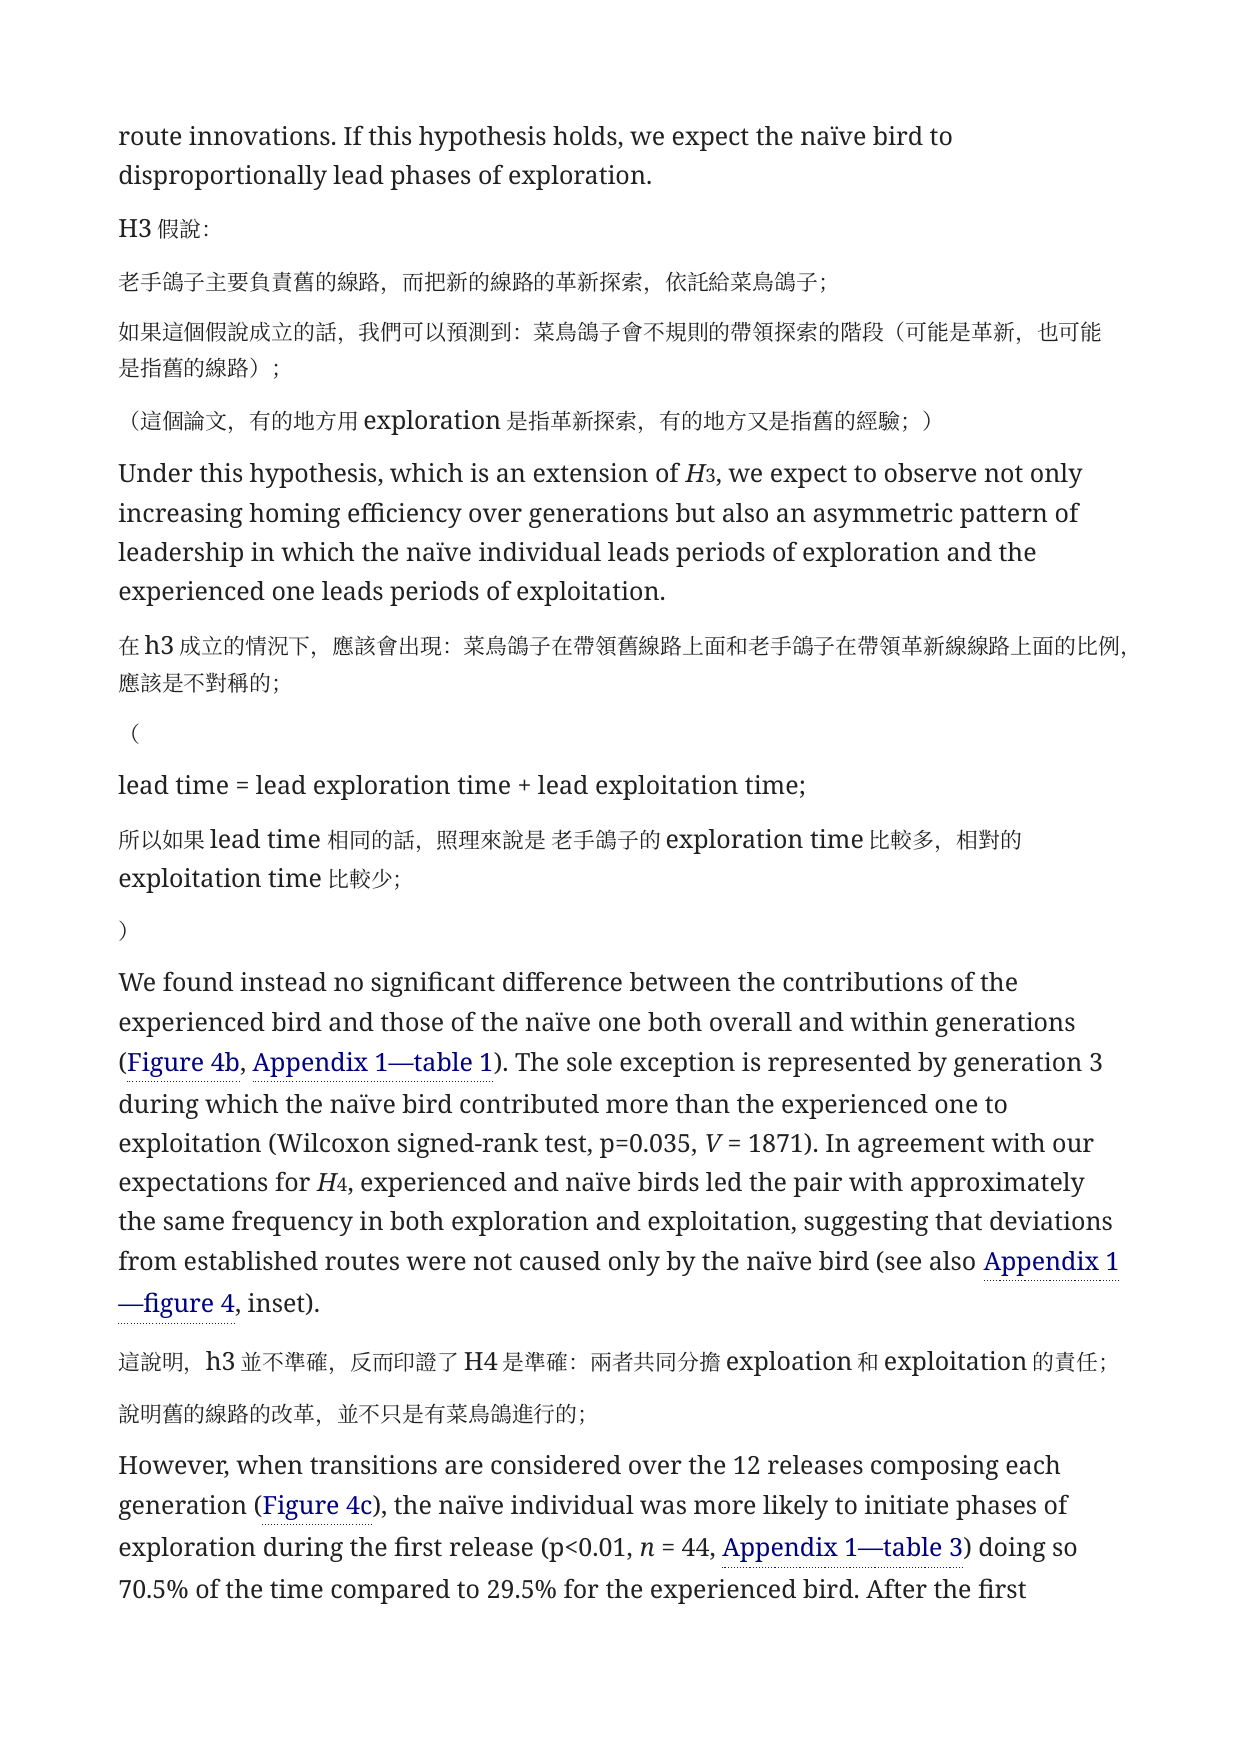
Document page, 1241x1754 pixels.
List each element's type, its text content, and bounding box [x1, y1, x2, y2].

text 所以如果lead time 相同的話，照理來說是 老手鴿子的exploration time比較多，相對的 exploitation time比較少； [118, 821, 1122, 894]
text 如果這個假說成立的話，我們可以預測到：菜鳥鴿子會不規則的帶領探索的階段（可能是革新，也可能是指舊的線路）； [118, 316, 1122, 383]
text However, when transitions are considered over the 12 releases composing each generation (Figure 4c), the naïve individual was more likely to initiate phases of exploration during the first release (p<0.01, n = 44, Appendix 1—table 3) doing so 70.5% of the time compared to 29.5% for the experienced bird. After the first [118, 1448, 1122, 1606]
text H3假說： [118, 211, 1122, 245]
text Under this hypothesis, which is an extension of H3, we expect to observe not only increasing homing efficiency over generations but also an asymmetric pattern of leadership in which the naïve individual leads periods of exploration and the experienced one leads periods of exploitation. [118, 456, 1122, 608]
text We found instead no significant difference between the contributions of the experienced bird and those of the naïve one both overall and within generations (Figure 4b, Appendix 1—table 1). The sole exception is represented by generation 3 during which the naïve bird contributed more than the experienced one to exploitation (Wilcoxon signed-rank test, p=0.035, V = 1871). In agreement with our expectations for H4, experienced and naïve birds led the pair with approximately the same frequency in both exploration and exploitation, suggesting that deviations from established routes were not caused only by the naïve bird (see also Appendix 1—figure 4, inset). [118, 965, 1122, 1323]
text 在h3成立的情況下，應該會出現：菜鳥鴿子在帶領舊線路上面和老手鴿子在帶領革新線線路上面的比例，應該是不對稱的； [118, 627, 1122, 698]
text lead time = lead exploration time + lead exploitation time; [118, 768, 1122, 802]
text 這說明，h3並不準確，反而印證了H4是準確：兩者共同分擔exploation和exploitation的責任； [118, 1343, 1122, 1377]
text 老手鴿子主要負責舊的線路，而把新的線路的革新探索，依託給菜鳥鴿子； [118, 265, 1122, 296]
text ） [118, 914, 1122, 946]
text 說明舊的線路的改革，並不只是有菜鳥鴿進行的； [118, 1397, 1122, 1428]
text （ [118, 717, 1122, 748]
text route innovations. If this hypothesis holds, we expect the naïve bird to disproportionally lead phases of exploration. [118, 118, 1122, 191]
text （這個論文，有的地方用exploration是指革新探索，有的地方又是指舊的經驗；） [118, 402, 1122, 436]
